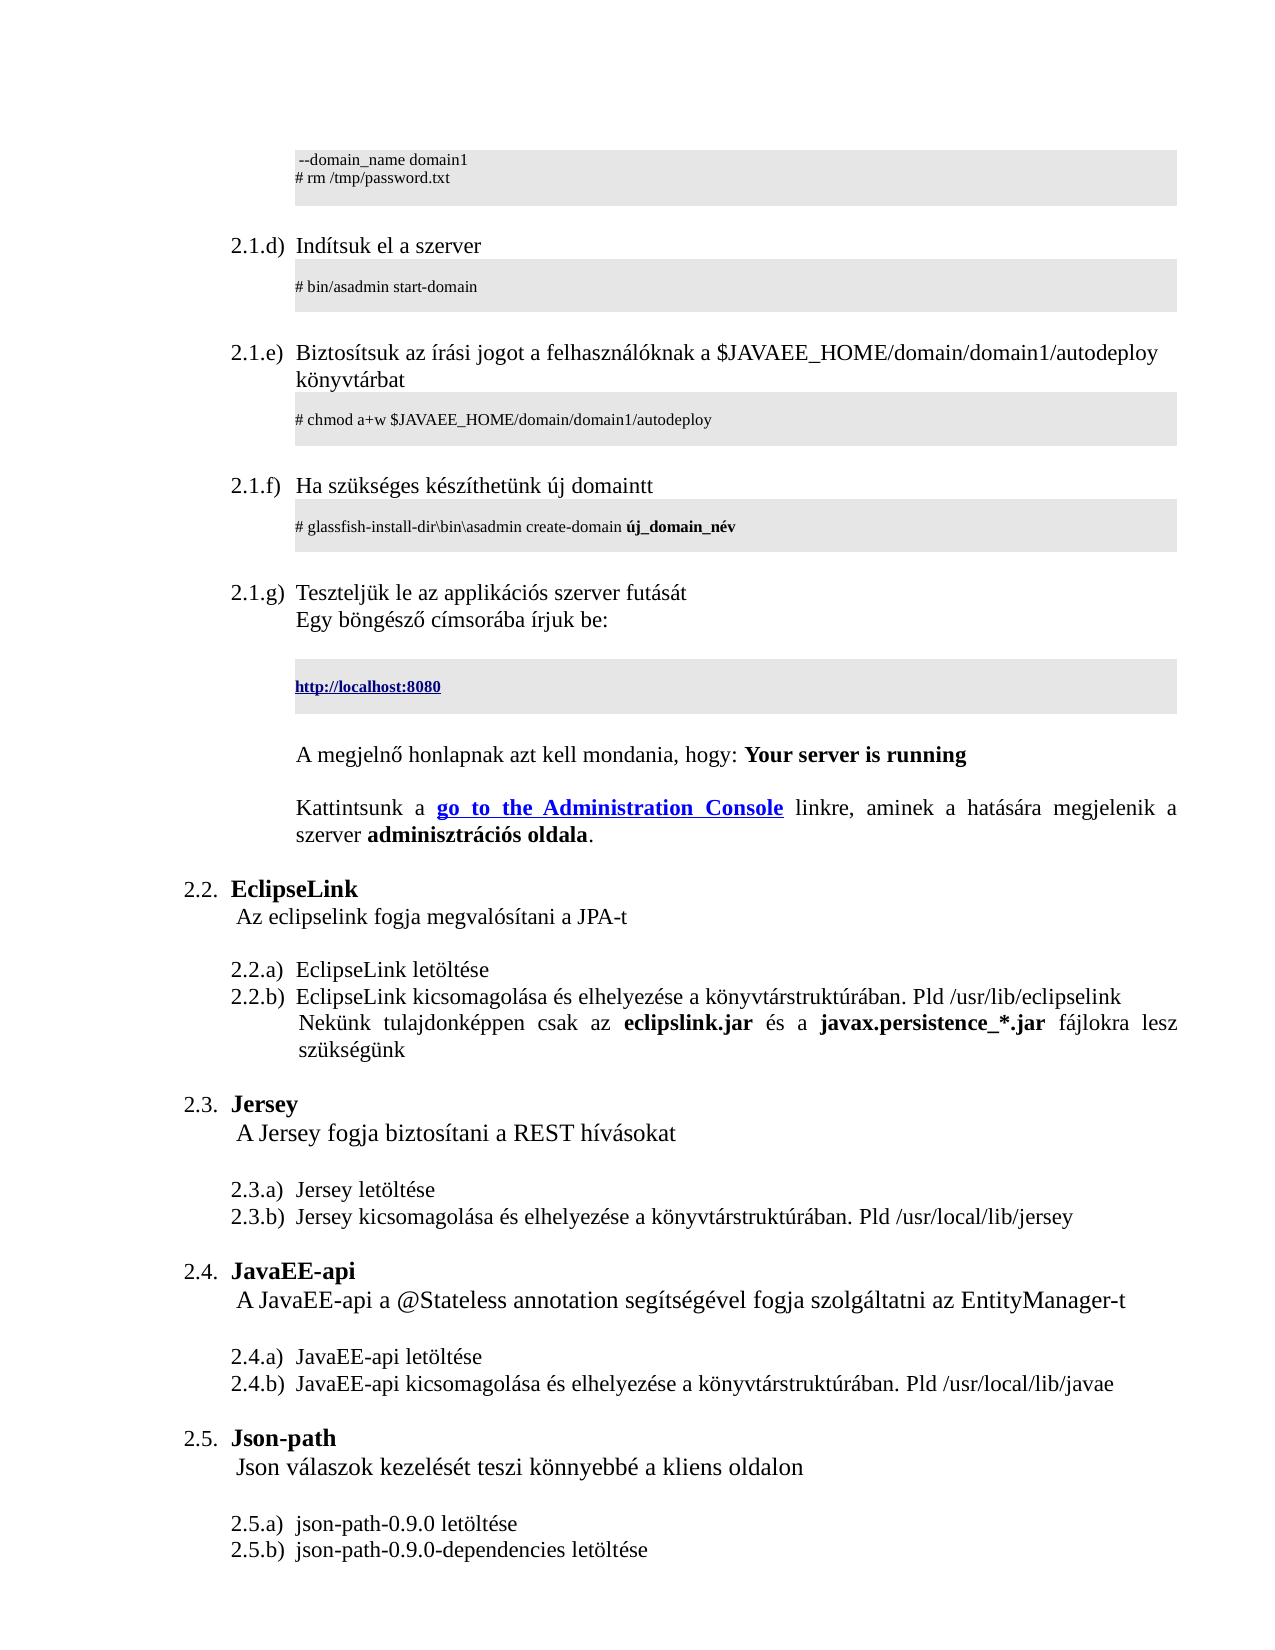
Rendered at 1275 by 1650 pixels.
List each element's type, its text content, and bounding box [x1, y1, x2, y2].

text A megjelnő honlapnak azt kell mondania, hogy: Your server is running [296, 741, 1177, 767]
subtitle Json válaszok kezelését teszi könnyebbé a kliens oldalon [236, 1452, 1177, 1481]
text # chmod a+w $JAVAEE_HOME/domain/domain1/autodeploy [295, 411, 1177, 429]
subtitle Teszteljük le az applikációs szerver futását [231, 579, 1177, 606]
subtitle json-path-0.9.0-dependencies letöltése [231, 1536, 1177, 1563]
text --domain_name domain1 [295, 150, 1177, 168]
subtitle json-path-0.9.0 letöltése [231, 1510, 1177, 1536]
subtitle Indítsuk el a szerver [231, 232, 1177, 259]
text Nekünk tulajdonképpen csak az eclipslink.jar és a javax.persistence_*.jar fájlokra lesz szükségünk [298, 1009, 1177, 1062]
subtitle JavaEE-api letöltése [231, 1343, 1177, 1369]
subtitle A Jersey fogja biztosítani a REST hívásokat [236, 1118, 1177, 1147]
subtitle Jersey [183, 1089, 1177, 1118]
subtitle Jersey letöltése [231, 1176, 1177, 1202]
text Egy böngésző címsorába írjuk be: [296, 606, 1177, 632]
text Kattintsunk a go to the Administration Console linkre, aminek a hatására megjelenik a szerver adminisztrációs oldala. [296, 794, 1177, 847]
text # bin/asadmin start-domain [295, 277, 1177, 296]
subtitle Jersey kicsomagolása és elhelyezése a könyvtárstruktúrában. Pld /usr/local/lib/jersey [231, 1202, 1177, 1229]
subtitle EclipseLink letöltése [231, 956, 1177, 982]
text http://localhost:8080 [295, 677, 1177, 696]
subtitle Ha szükséges készíthetünk új domaintt [231, 472, 1177, 499]
subtitle JavaEE-api [183, 1256, 1177, 1285]
subtitle JavaEE-api kicsomagolása és elhelyezése a könyvtárstruktúrában. Pld /usr/local/lib/javae [231, 1369, 1177, 1396]
subtitle EclipseLink [183, 874, 1177, 903]
subtitle Az eclipselink fogja megvalósítani a JPA-t [236, 903, 1177, 929]
subtitle A JavaEE-api a @Stateless annotation segítségével fogja szolgáltatni az EntityManager-t [236, 1285, 1177, 1314]
text # rm /tmp/password.txt [295, 168, 1177, 187]
subtitle EclipseLink kicsomagolása és elhelyezése a könyvtárstruktúrában. Pld /usr/lib/eclipselink [231, 982, 1177, 1009]
text # glassfish-install-dir\bin\asadmin create-domain új_domain_név [295, 517, 1177, 536]
subtitle Biztosítsuk az írási jogot a felhasználóknak a $JAVAEE_HOME/domain/domain1/autodeploy könyvtárbat [231, 339, 1177, 392]
subtitle Json-path [183, 1422, 1177, 1452]
